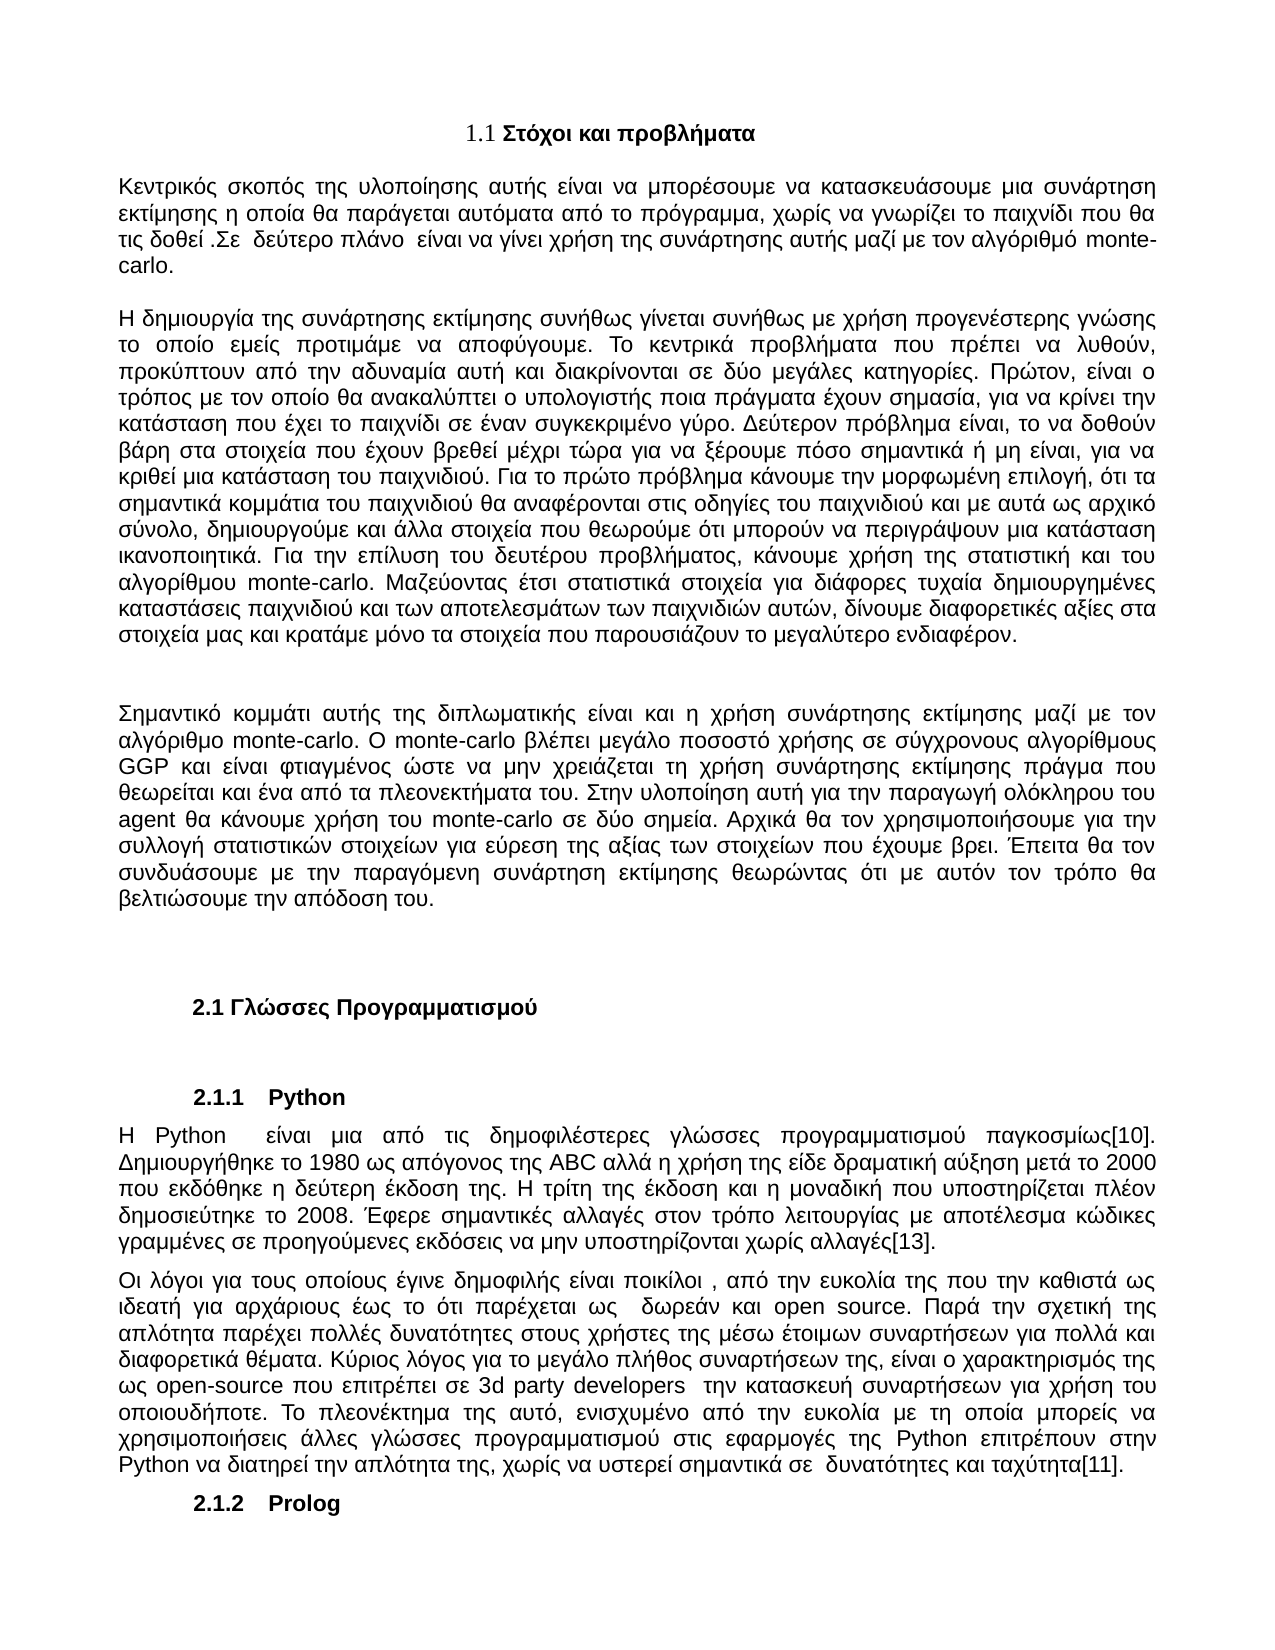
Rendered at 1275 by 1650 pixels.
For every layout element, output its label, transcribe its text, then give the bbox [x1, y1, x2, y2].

list Στόχοι και προβλήματα [465, 118, 1157, 147]
text Οι λόγοι για τους οποίους έγινε δημοφιλής είναι ποικίλοι , από την ευκολία της που την καθιστά ως ιδεατή για αρχάριους έως το ότι παρέχεται ως δωρεάν και open source. Παρά την σχετική της απλότητα παρέχει πολλές δυνατότητες στους χρήστες της μέσω έτοιμων συναρτήσεων για πολλά και διαφορετικά θέματα. Κύριος λόγος για το μεγάλο πλήθος συναρτήσεων της, είναι ο χαρακτηρισμός της ως open-source που επιτρέπει σε 3d party developers την κατασκευή συναρτήσεων για χρήση του οποιουδήποτε. Το πλεονέκτημα της αυτό, ενισχυμένο από την ευκολία με τη οποία μπορείς να χρησιμοποιήσεις άλλες γλώσσες προγραμματισμού στις εφαρμογές της Python επιτρέπουν στην Python να διατηρεί την απλότητα της, χωρίς να υστερεί σημαντικά σε δυνατότητες και ταχύτητα[11]. [118, 1267, 1157, 1478]
list Prolog [193, 1490, 1157, 1516]
text Κεντρικός σκοπός της υλοποίησης αυτής είναι να μπορέσουμε να κατασκευάσουμε μια συνάρτηση εκτίμησης η οποία θα παράγεται αυτόματα από το πρόγραμμα, χωρίς να γνωρίζει το παιχνίδι που θα τις δοθεί .Σε δεύτερο πλάνο είναι να γίνει χρήση της συνάρτησης αυτής μαζί με τον αλγόριθμό monte-carlο. [118, 173, 1157, 279]
text 2.1 Γλώσσες Προγραμματισμού [118, 969, 1157, 1026]
text Σημαντικό κομμάτι αυτής της διπλωματικής είναι και η χρήση συνάρτησης εκτίμησης μαζί με τον αλγόριθμο monte-carlo. Ο monte-carlo βλέπει μεγάλο ποσοστό χρήσης σε σύγχρονους αλγορίθμους GGP και είναι φτιαγμένος ώστε να μην χρειάζεται τη χρήση συνάρτησης εκτίμησης πράγμα που θεωρείται και ένα από τα πλεονεκτήματα του. Στην υλοποίηση αυτή για την παραγωγή ολόκληρου του agent θα κάνουμε χρήση του monte-carlo σε δύο σημεία. Αρχικά θα τον χρησιμοποιήσουμε για την συλλογή στατιστικών στοιχείων για εύρεση της αξίας των στοιχείων που έχουμε βρει. Έπειτα θα τον συνδυάσουμε με την παραγόμενη συνάρτηση εκτίμησης θεωρώντας ότι με αυτόν τον τρόπο θα βελτιώσουμε την απόδοση του. [118, 700, 1157, 911]
text Η δημιουργία της συνάρτησης εκτίμησης συνήθως γίνεται συνήθως με χρήση προγενέστερης γνώσης το οποίο εμείς προτιμάμε να αποφύγουμε. Το κεντρικά προβλήματα που πρέπει να λυθούν, προκύπτουν από την αδυναμία αυτή και διακρίνονται σε δύο μεγάλες κατηγορίες. Πρώτον, είναι ο τρόπος με τον οποίο θα ανακαλύπτει ο υπολογιστής ποια πράγματα έχουν σημασία, για να κρίνει την κατάσταση που έχει το παιχνίδι σε έναν συγκεκριμένο γύρο. Δεύτερον πρόβλημα είναι, το να δοθούν βάρη στα στοιχεία που έχουν βρεθεί μέχρι τώρα για να ξέρουμε πόσο σημαντικά ή μη είναι, για να κριθεί μια κατάσταση του παιχνιδιού. Για το πρώτο πρόβλημα κάνουμε την μορφωμένη επιλογή, ότι τα σημαντικά κομμάτια του παιχνιδιού θα αναφέρονται στις οδηγίες του παιχνιδιού και με αυτά ως αρχικό σύνολο, δημιουργούμε και άλλα στοιχεία που θεωρούμε ότι μπορούν να περιγράψουν μια κατάσταση ικανοποιητικά. Για την επίλυση του δευτέρου προβλήματος, κάνουμε χρήση της στατιστική και του αλγορίθμου monte-carlo. Μαζεύοντας έτσι στατιστικά στοιχεία για διάφορες τυχαία δημιουργημένες καταστάσεις παιχνιδιού και των αποτελεσμάτων των παιχνιδιών αυτών, δίνουμε διαφορετικές αξίες στα στοιχεία μας και κρατάμε μόνο τα στοιχεία που παρουσιάζουν το μεγαλύτερο ενδιαφέρον. [118, 305, 1157, 648]
text Η Python είναι μια από τις δημοφιλέστερες γλώσσες προγραμματισμού παγκοσμίως[10]. Δημιουργήθηκε το 1980 ως απόγονος της ABC αλλά η χρήση της είδε δραματική αύξηση μετά το 2000 που εκδόθηκε η δεύτερη έκδοση της. Η τρίτη της έκδοση και η μοναδική που υποστηρίζεται πλέον δημοσιεύτηκε το 2008. Έφερε σημαντικές αλλαγές στον τρόπο λειτουργίας με αποτέλεσμα κώδικες γραμμένες σε προηγούμενες εκδόσεις να μην υποστηρίζονται χωρίς αλλαγές[13]. [118, 1122, 1157, 1254]
list Python [193, 1084, 1157, 1110]
